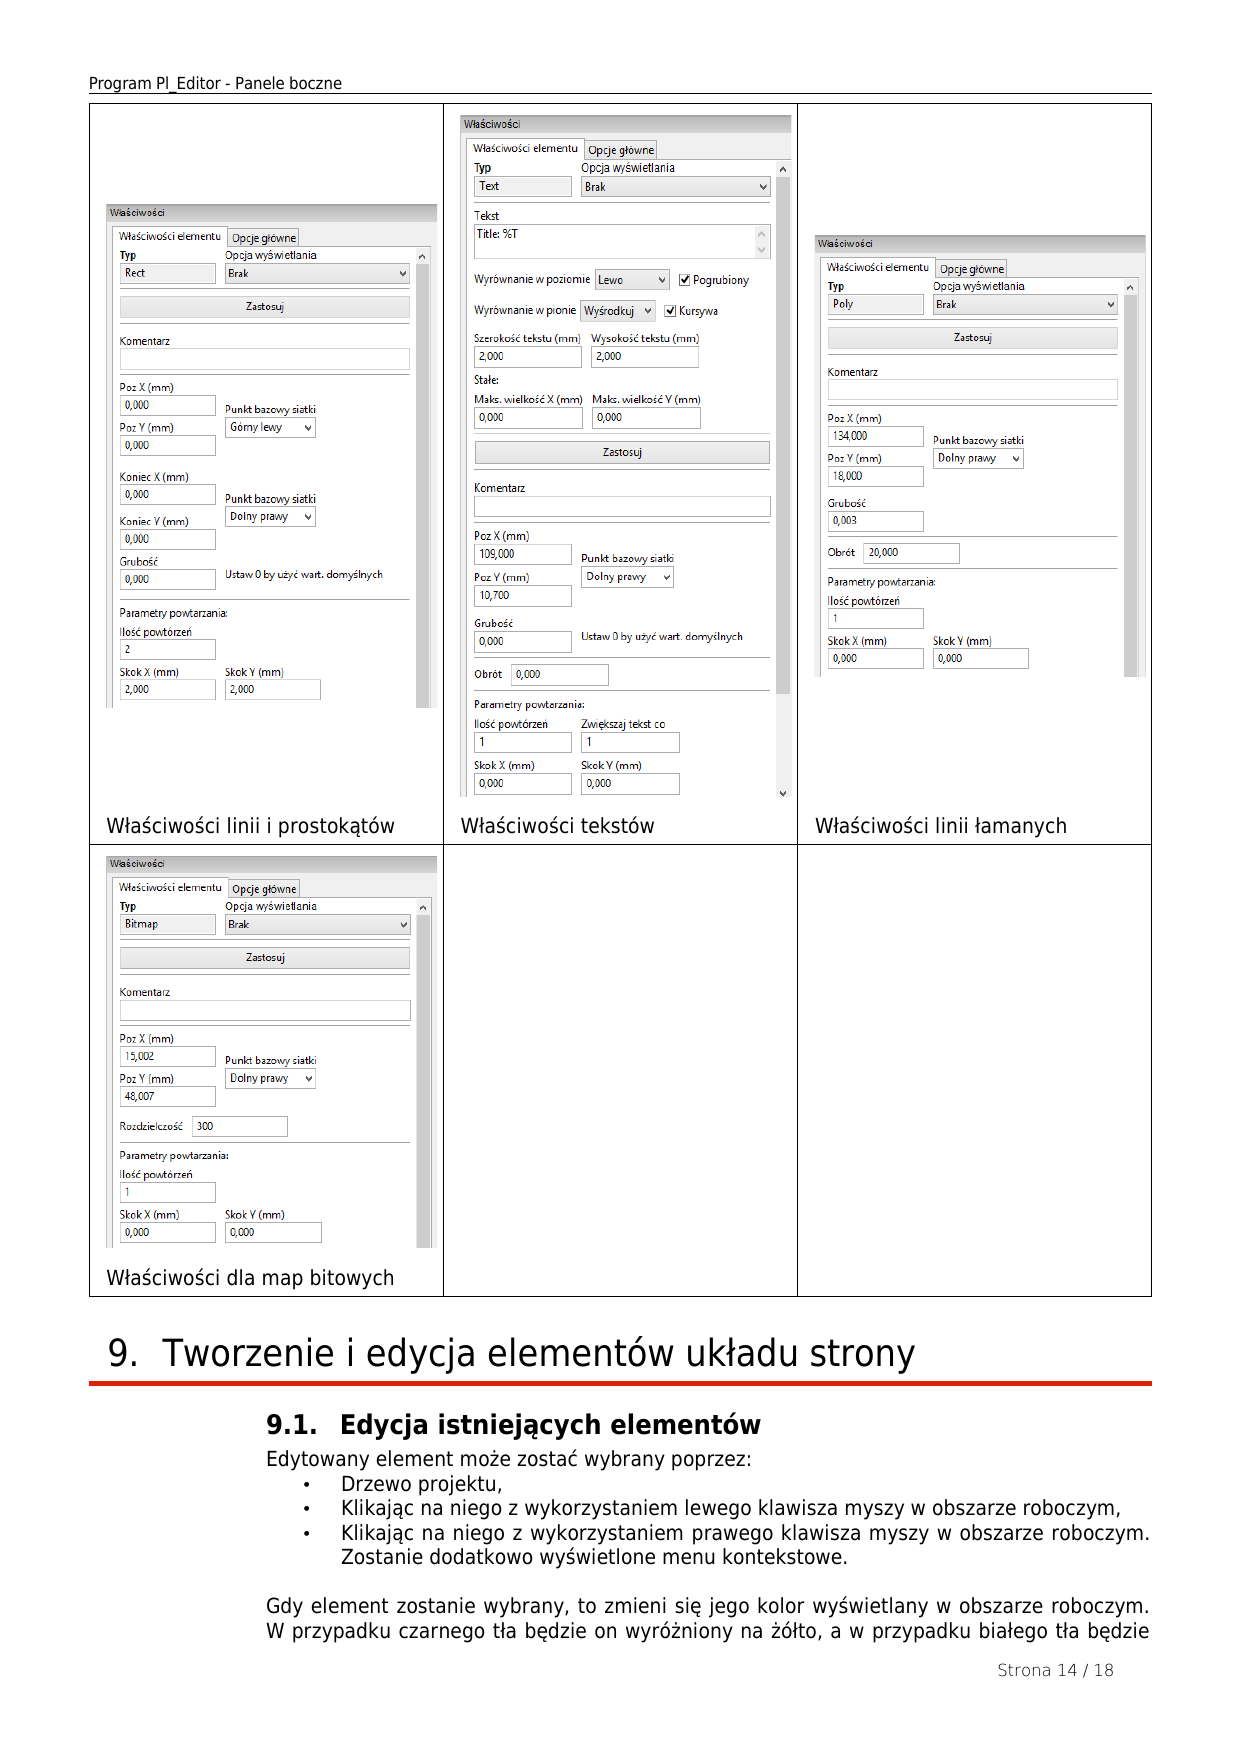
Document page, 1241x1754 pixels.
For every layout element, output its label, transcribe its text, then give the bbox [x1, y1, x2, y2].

table_cell Właściwości tekstów [444, 808, 797, 844]
table_cell [444, 845, 797, 1260]
table_cell [798, 1260, 1151, 1296]
table_cell Właściwości linii łamanych [798, 808, 1151, 844]
subtitle Tworzenie i edycja elementów układu strony [88, 1325, 1152, 1386]
table_cell [798, 845, 1151, 1260]
text Gdy element zostanie wybrany, to zmieni się jego kolor wyświetlany w obszarze roboczym. W przypadku czarnego tła będzie on wyróżniony na żółto, a w przypadku białego tła będzie [266, 1594, 1152, 1643]
table_cell Właściwości linii i prostokątów [90, 808, 443, 844]
list Klikając na niego z wykorzystaniem prawego klawisza myszy w obszarze roboczym. Zostanie dodatkowo wyświetlone menu kontekstowe. [303, 1521, 1152, 1569]
subtitle Edycja istniejących elementów [266, 1410, 1152, 1441]
table_cell [444, 1260, 797, 1296]
table_cell Właściwości dla map bitowych [90, 1260, 443, 1296]
table_header [444, 104, 797, 808]
list Drzewo projektu, [303, 1472, 1152, 1496]
table_cell [90, 845, 443, 1260]
text Edytowany element może zostać wybrany poprzez: [266, 1447, 1152, 1472]
table_header [90, 104, 443, 808]
list Klikając na niego z wykorzystaniem lewego klawisza myszy w obszarze roboczym, [303, 1496, 1152, 1521]
table_header [798, 104, 1151, 808]
